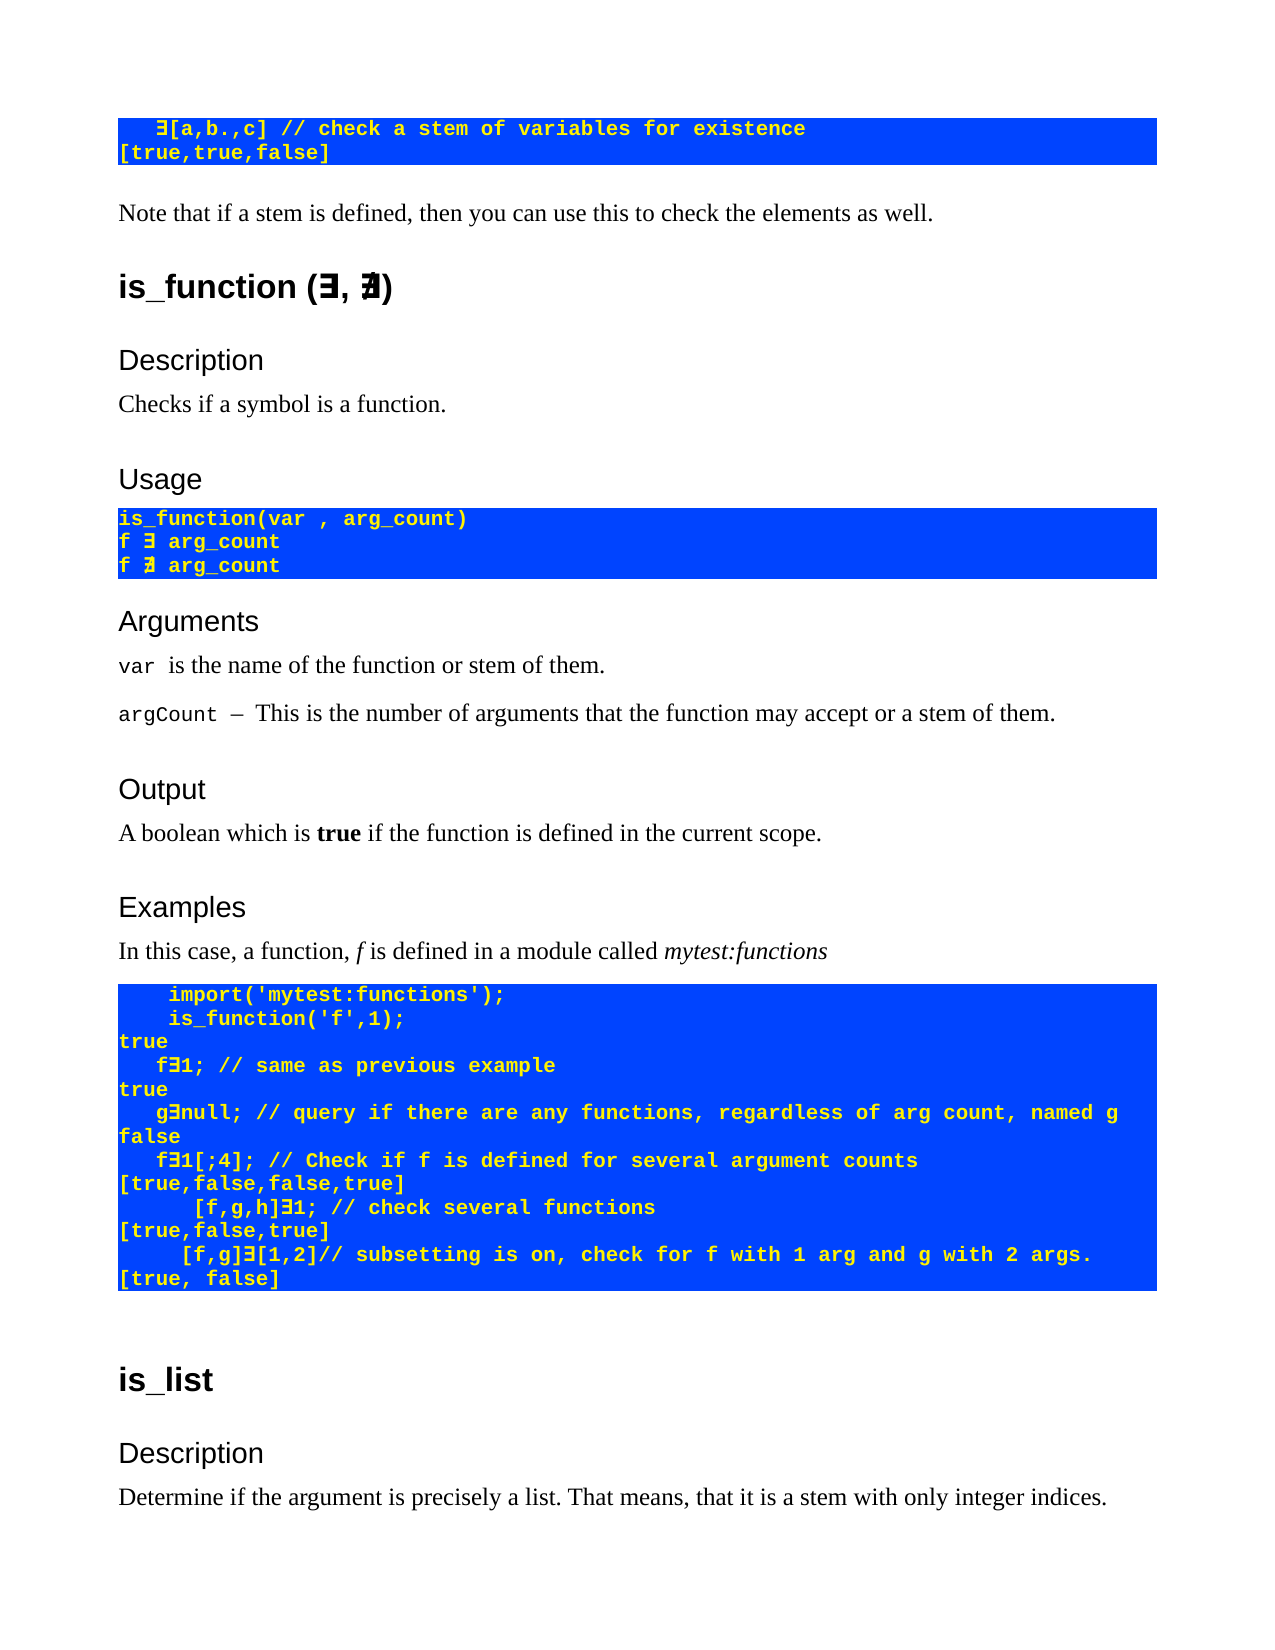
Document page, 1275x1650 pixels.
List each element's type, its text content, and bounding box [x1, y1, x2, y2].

text Checks if a symbol is a function. [118, 389, 1157, 418]
subtitle Description [118, 343, 1157, 377]
subtitle Examples [118, 890, 1157, 924]
text import('mytest:functions'); [118, 984, 1157, 1008]
text var is the name of the function or stem of them. [118, 650, 1157, 679]
subtitle Usage [118, 462, 1157, 495]
text In this case, a function, f is defined in a module called mytest:functions [118, 936, 1157, 965]
subtitle Arguments [118, 604, 1157, 637]
text [true, false] [118, 1268, 1157, 1291]
text [true,true,false] [118, 142, 1157, 165]
subtitle is_list [118, 1360, 1157, 1398]
subtitle Description [118, 1436, 1157, 1469]
text ∃[a,b.,c] // check a stem of variables for existence [118, 118, 1157, 142]
text f∃1[;4]; // Check if f is defined for several argument counts [118, 1149, 1157, 1173]
text false [118, 1126, 1157, 1149]
text f ∃ arg_count [118, 531, 1157, 555]
text argCount – This is the number of arguments that the function may accept or a stem of them. [118, 698, 1157, 728]
subtitle is_function (∃, ∄) [118, 267, 1157, 306]
text g∃null; // query if there are any functions, regardless of arg count, named g [118, 1102, 1157, 1126]
text is_function(var , arg_count) [118, 508, 1157, 531]
text true [118, 1031, 1157, 1055]
subtitle Output [118, 772, 1157, 805]
text true [118, 1079, 1157, 1102]
text [true,false,false,true] [118, 1173, 1157, 1197]
text [f,g]∃[1,2]// subsetting is on, check for f with 1 arg and g with 2 args. [118, 1244, 1157, 1268]
text A boolean which is true if the function is defined in the current scope. [118, 818, 1157, 847]
text f∃1; // same as previous example [118, 1055, 1157, 1079]
text [true,false,true] [118, 1221, 1157, 1244]
text f ∄ arg_count [118, 555, 1157, 579]
text is_function('f',1); [118, 1008, 1157, 1031]
text [f,g,h]∃1; // check several functions [118, 1197, 1157, 1221]
text Note that if a stem is defined, then you can use this to check the elements as well. [118, 165, 1157, 227]
text Determine if the argument is precisely a list. That means, that it is a stem with only integer indices. [118, 1482, 1157, 1511]
